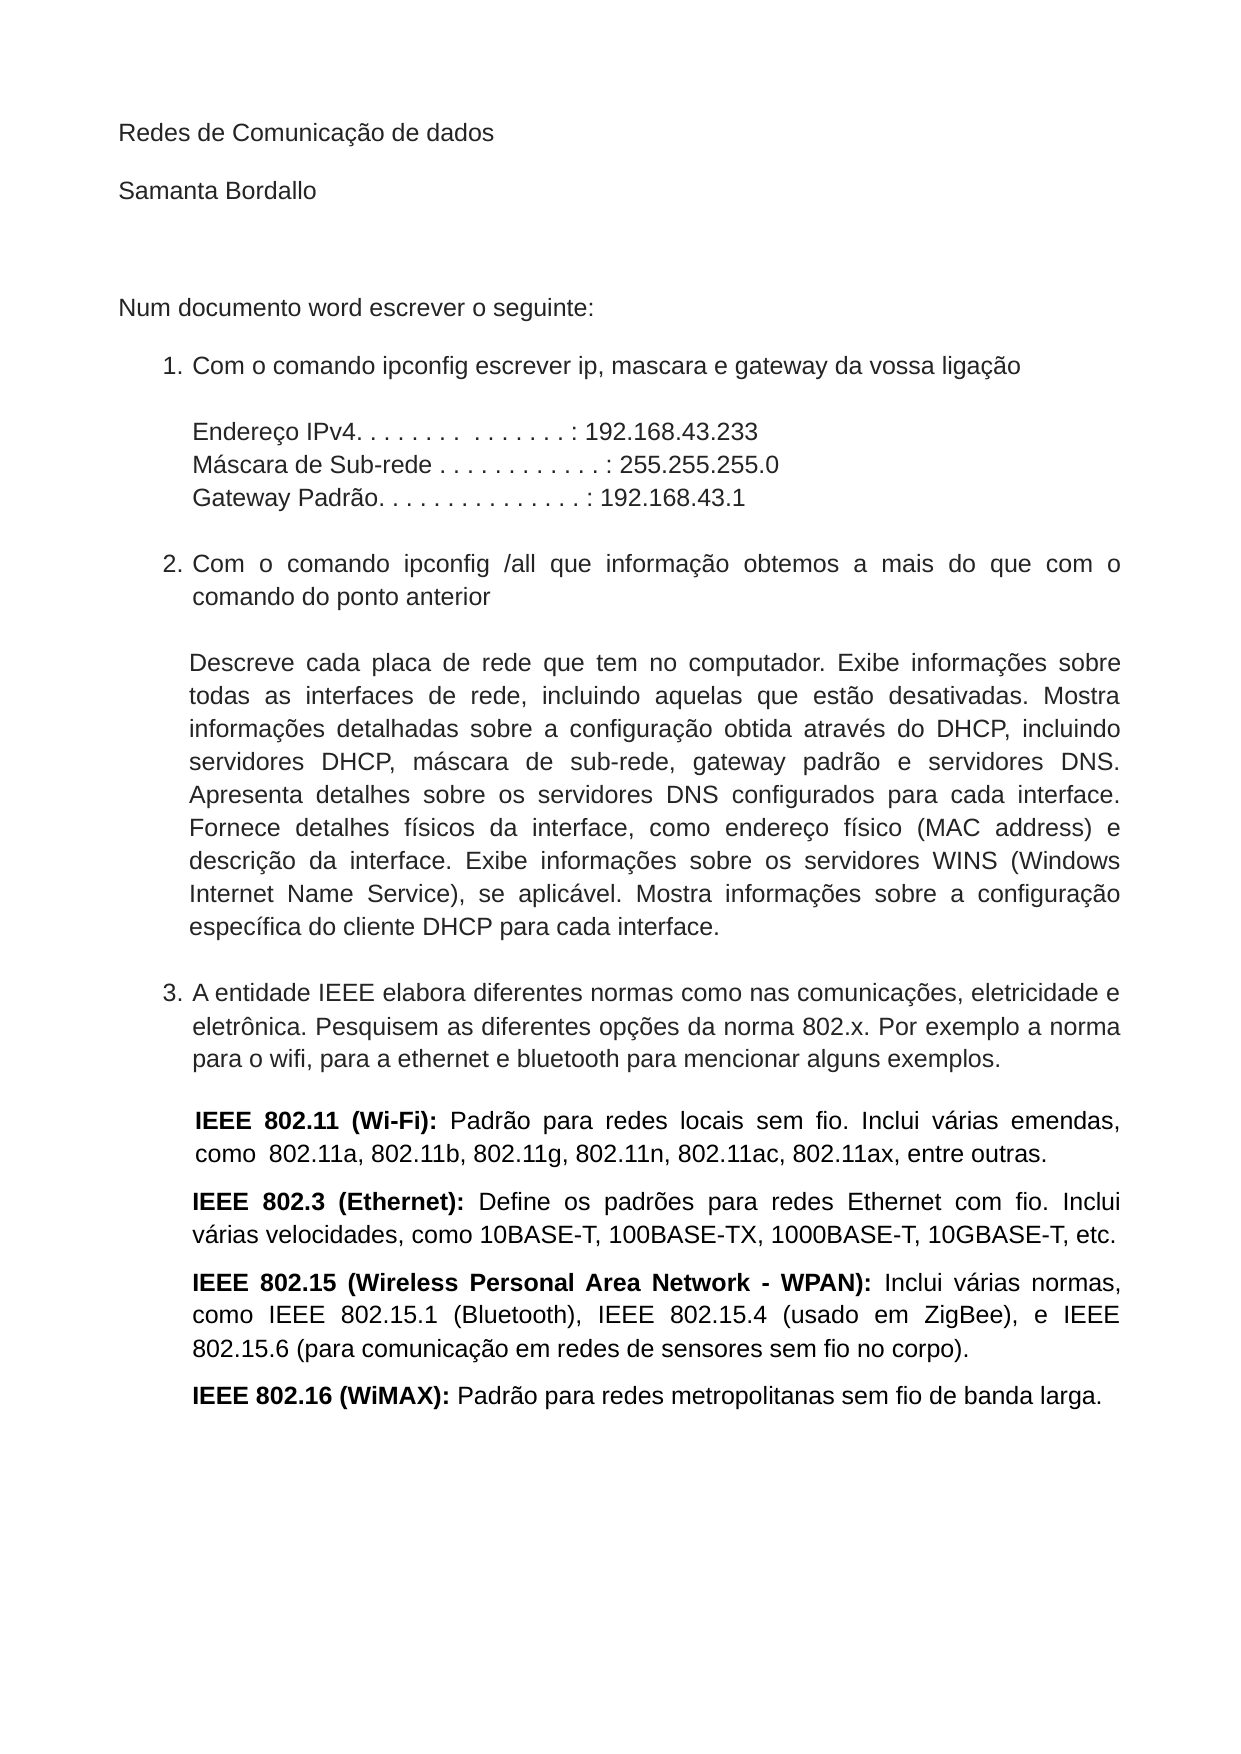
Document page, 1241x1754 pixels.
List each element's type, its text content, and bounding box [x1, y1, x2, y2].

text IEEE 802.11 (Wi-Fi): Padrão para redes locais sem fio. Inclui várias emendas, como 802.11a, 802.11b, 802.11g, 802.11n, 802.11ac, 802.11ax, entre outras. [195, 1106, 1122, 1168]
text Descreve cada placa de rede que tem no computador. Exibe informações sobre todas as interfaces de rede, incluindo aquelas que estão desativadas. Mostra informações detalhadas sobre a configuração obtida através do DHCP, incluindo servidores DHCP, máscara de sub-rede, gateway padrão e servidores DNS. Apresenta detalhes sobre os servidores DNS configurados para cada interface. Fornece detalhes físicos da interface, como endereço físico (MAC address) e descrição da interface. Exibe informações sobre os servidores WINS (Windows Internet Name Service), se aplicável. Mostra informações sobre a configuração específica do cliente DHCP para cada interface. [189, 648, 1122, 941]
list IEEE 802.15 (Wireless Personal Area Network - WPAN): Inclui várias normas, como IEEE 802.15.1 (Bluetooth), IEEE 802.15.4 (usado em ZigBee), e IEEE 802.15.6 (para comunicação em redes de sensores sem fio no corpo). [162, 1267, 1122, 1362]
text Redes de Comunicação de dados [118, 118, 1122, 147]
list Com o comando ipconfig /all que informação obtemos a mais do que com o comando do ponto anterior [162, 549, 1122, 611]
list A entidade IEEE elabora diferentes normas como nas comunicações, eletricidade e eletrônica. Pesquisem as diferentes opções da norma 802.x. Por exemplo a norma para o wifi, para a ethernet e bluetooth para mencionar alguns exemplos. [162, 978, 1122, 1073]
text Gateway Padrão. . . . . . . . . . . . . . . : 192.168.43.1 [118, 483, 1122, 512]
text Samanta Bordallo [118, 176, 1122, 205]
list Com o comando ipconfig escrever ip, mascara e gateway da vossa ligação [162, 351, 1122, 380]
text Máscara de Sub-rede . . . . . . . . . . . . : 255.255.255.0 [118, 450, 1122, 479]
list IEEE 802.3 (Ethernet): Define os padrões para redes Ethernet com fio. Inclui várias velocidades, como 10BASE-T, 100BASE-TX, 1000BASE-T, 10GBASE-T, etc. [162, 1187, 1122, 1249]
text Endereço IPv4. . . . . . . . . . . . . . . : 192.168.43.233 [118, 417, 1122, 446]
list IEEE 802.16 (WiMAX): Padrão para redes metropolitanas sem fio de banda larga. [162, 1381, 1122, 1410]
text Num documento word escrever o seguinte: [118, 293, 1122, 322]
